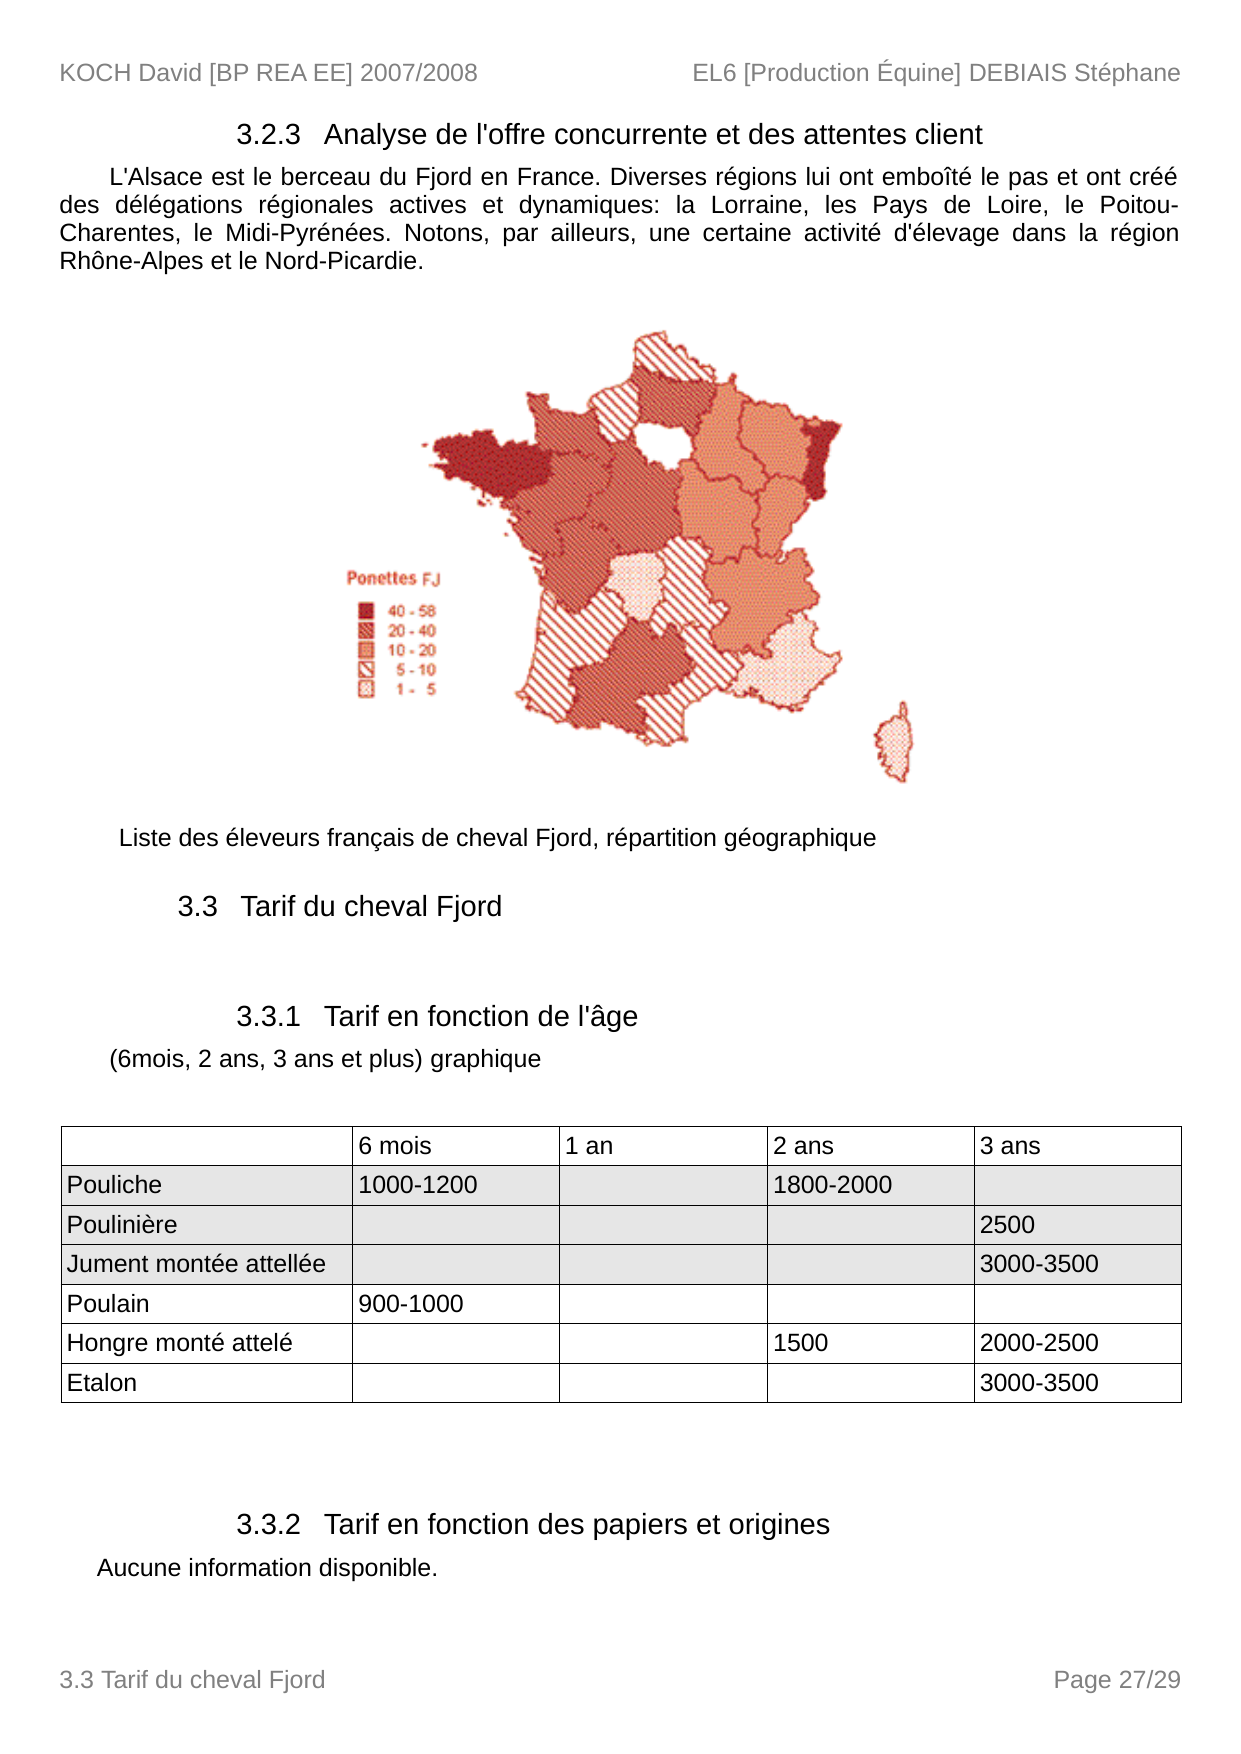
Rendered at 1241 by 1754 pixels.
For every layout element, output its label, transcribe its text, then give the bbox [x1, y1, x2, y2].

table_cell [560, 1324, 767, 1363]
table_cell Etalon [62, 1364, 352, 1402]
text Liste des éleveurs français de cheval Fjord, répartition géographique [59, 824, 1181, 852]
table_cell [768, 1206, 974, 1244]
table_cell [560, 1206, 767, 1244]
table_header 1 an [560, 1127, 767, 1165]
table_cell 2000-2500 [975, 1324, 1181, 1363]
table_header 6 mois [353, 1127, 559, 1165]
table_cell 1000-1200 [353, 1166, 559, 1205]
table_cell 2500 [975, 1206, 1181, 1244]
text (6mois, 2 ans, 3 ans et plus) graphique [59, 1045, 1181, 1073]
table_cell [975, 1166, 1181, 1205]
table_cell [560, 1364, 767, 1402]
table_cell 1500 [768, 1324, 974, 1363]
subtitle Analyse de l'offre concurrente et des attentes client [59, 118, 1181, 151]
table_header 3 ans [975, 1127, 1181, 1165]
subtitle Tarif du cheval Fjord [59, 889, 1181, 922]
table_cell [768, 1364, 974, 1402]
table_cell Poulain [62, 1285, 352, 1323]
table_cell Jument montée attellée [62, 1245, 352, 1284]
table_cell Hongre monté attelé [62, 1324, 352, 1363]
table_cell [560, 1166, 767, 1205]
table_cell [353, 1206, 559, 1244]
table_cell [768, 1285, 974, 1323]
table_cell 1800-2000 [768, 1166, 974, 1205]
table_cell [353, 1364, 559, 1402]
list Aucune information disponible. [59, 1553, 1181, 1581]
text L'Alsace est le berceau du Fjord en France. Diverses régions lui ont emboîté le pas et ont créé des délégations régionales actives et dynamiques: la Lorraine, les Pays de Loire, le Poitou-Charentes, le Midi-Pyrénées. Notons, par ailleurs, une certaine activité d'élevage dans la région Rhône-Alpes et le Nord-Picardie. [59, 163, 1181, 275]
table_cell [975, 1285, 1181, 1323]
subtitle Tarif en fonction de l'âge [59, 1000, 1181, 1033]
table_cell [768, 1245, 974, 1284]
table_cell Poulinière [62, 1206, 352, 1244]
table_cell Pouliche [62, 1166, 352, 1205]
table_cell 900-1000 [353, 1285, 559, 1323]
table_cell 3000-3500 [975, 1364, 1181, 1402]
table_header 2 ans [768, 1127, 974, 1165]
table_cell [560, 1285, 767, 1323]
table_cell 3000-3500 [975, 1245, 1181, 1284]
table_cell [353, 1245, 559, 1284]
table_cell [353, 1324, 559, 1363]
table_cell [560, 1245, 767, 1284]
subtitle Tarif en fonction des papiers et origines [59, 1508, 1181, 1541]
table_header [62, 1127, 352, 1165]
